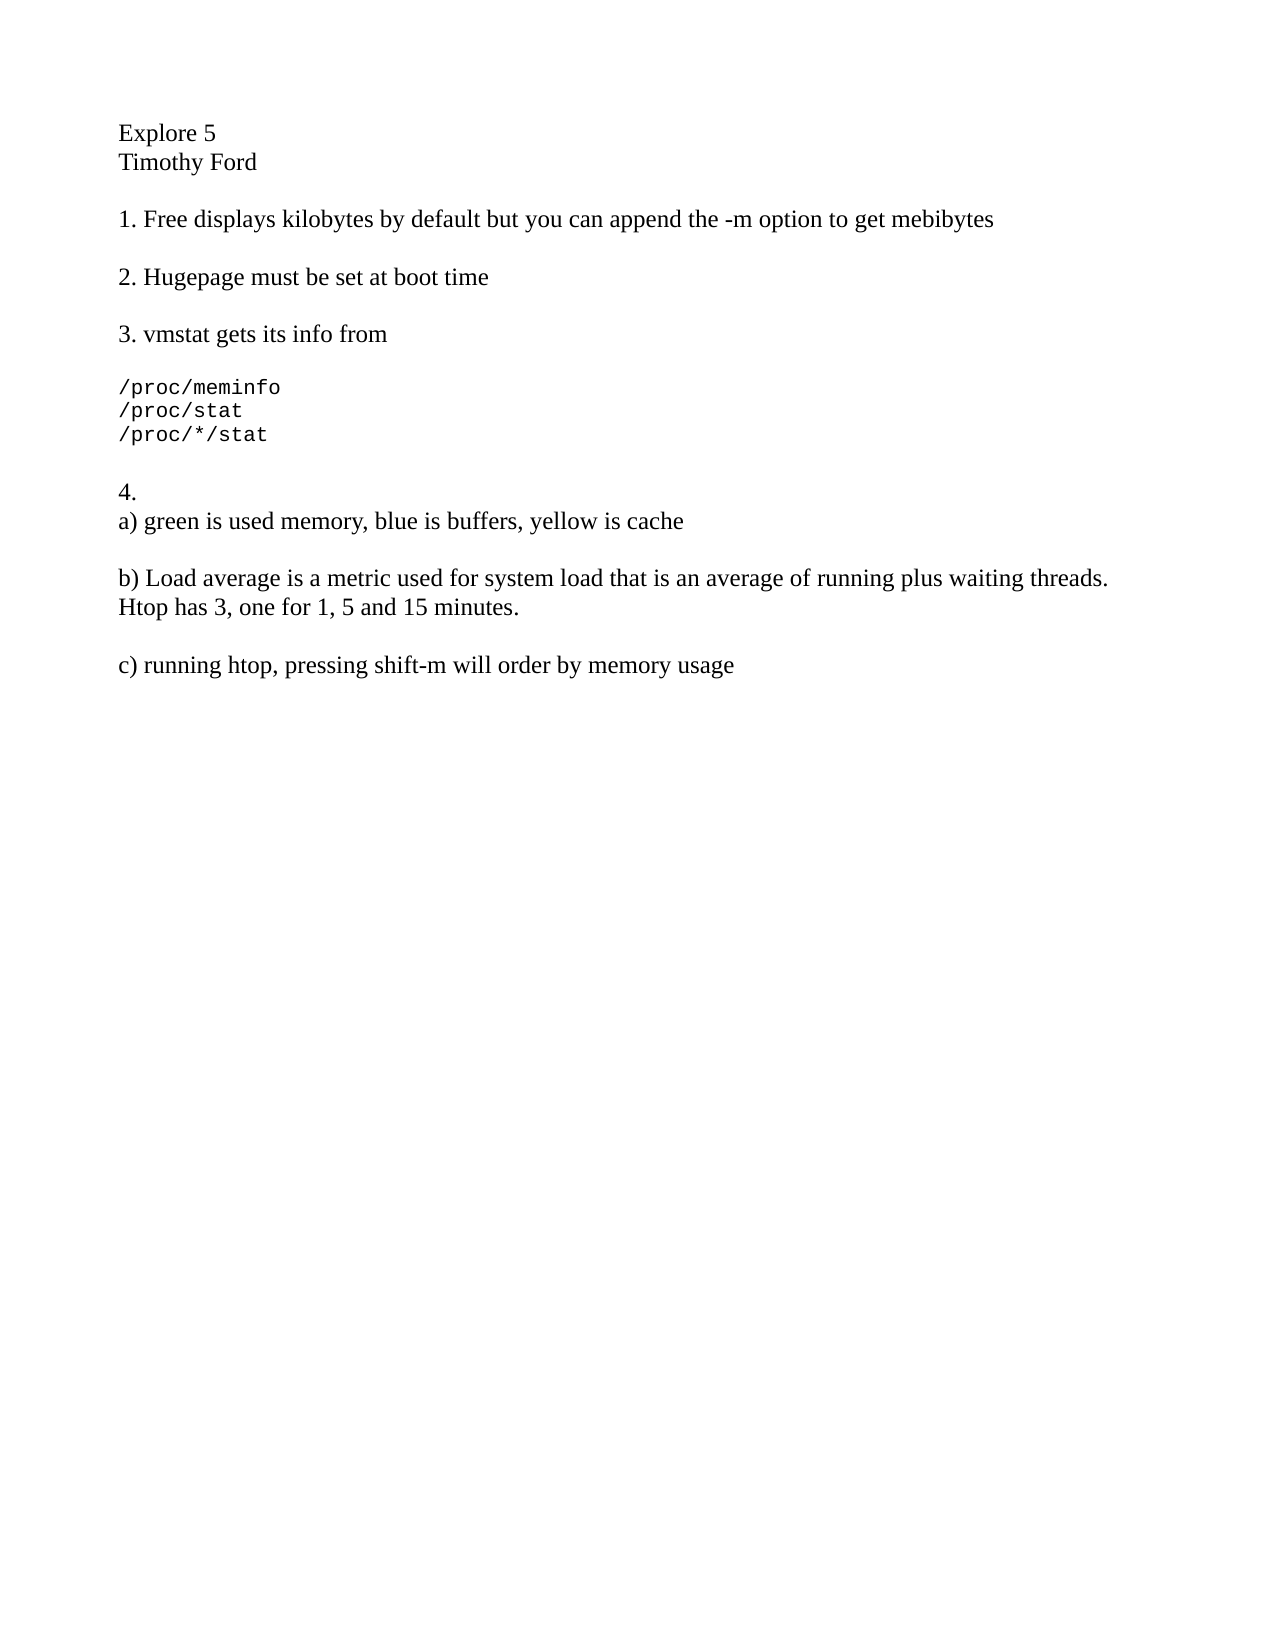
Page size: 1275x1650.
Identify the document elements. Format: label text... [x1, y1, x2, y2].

text /proc/stat [118, 401, 1157, 424]
text b) Load average is a metric used for system load that is an average of running plus waiting threads. Htop has 3, one for 1, 5 and 15 minutes. [118, 563, 1157, 621]
text Timothy Ford [118, 147, 1157, 176]
text Explore 5 [118, 118, 1157, 147]
text 3. vmstat gets its info from [118, 319, 1157, 348]
text c) running htop, pressing shift-m will order by memory usage [118, 650, 1157, 678]
text a) green is used memory, blue is buffers, yellow is cache [118, 506, 1157, 535]
text 4. [118, 477, 1157, 506]
text /proc/*/stat [118, 424, 1157, 448]
text 2. Hugepage must be set at boot time [118, 262, 1157, 291]
text 1. Free displays kilobytes by default but you can append the -m option to get mebibytes [118, 204, 1157, 233]
text /proc/meminfo [118, 377, 1157, 401]
